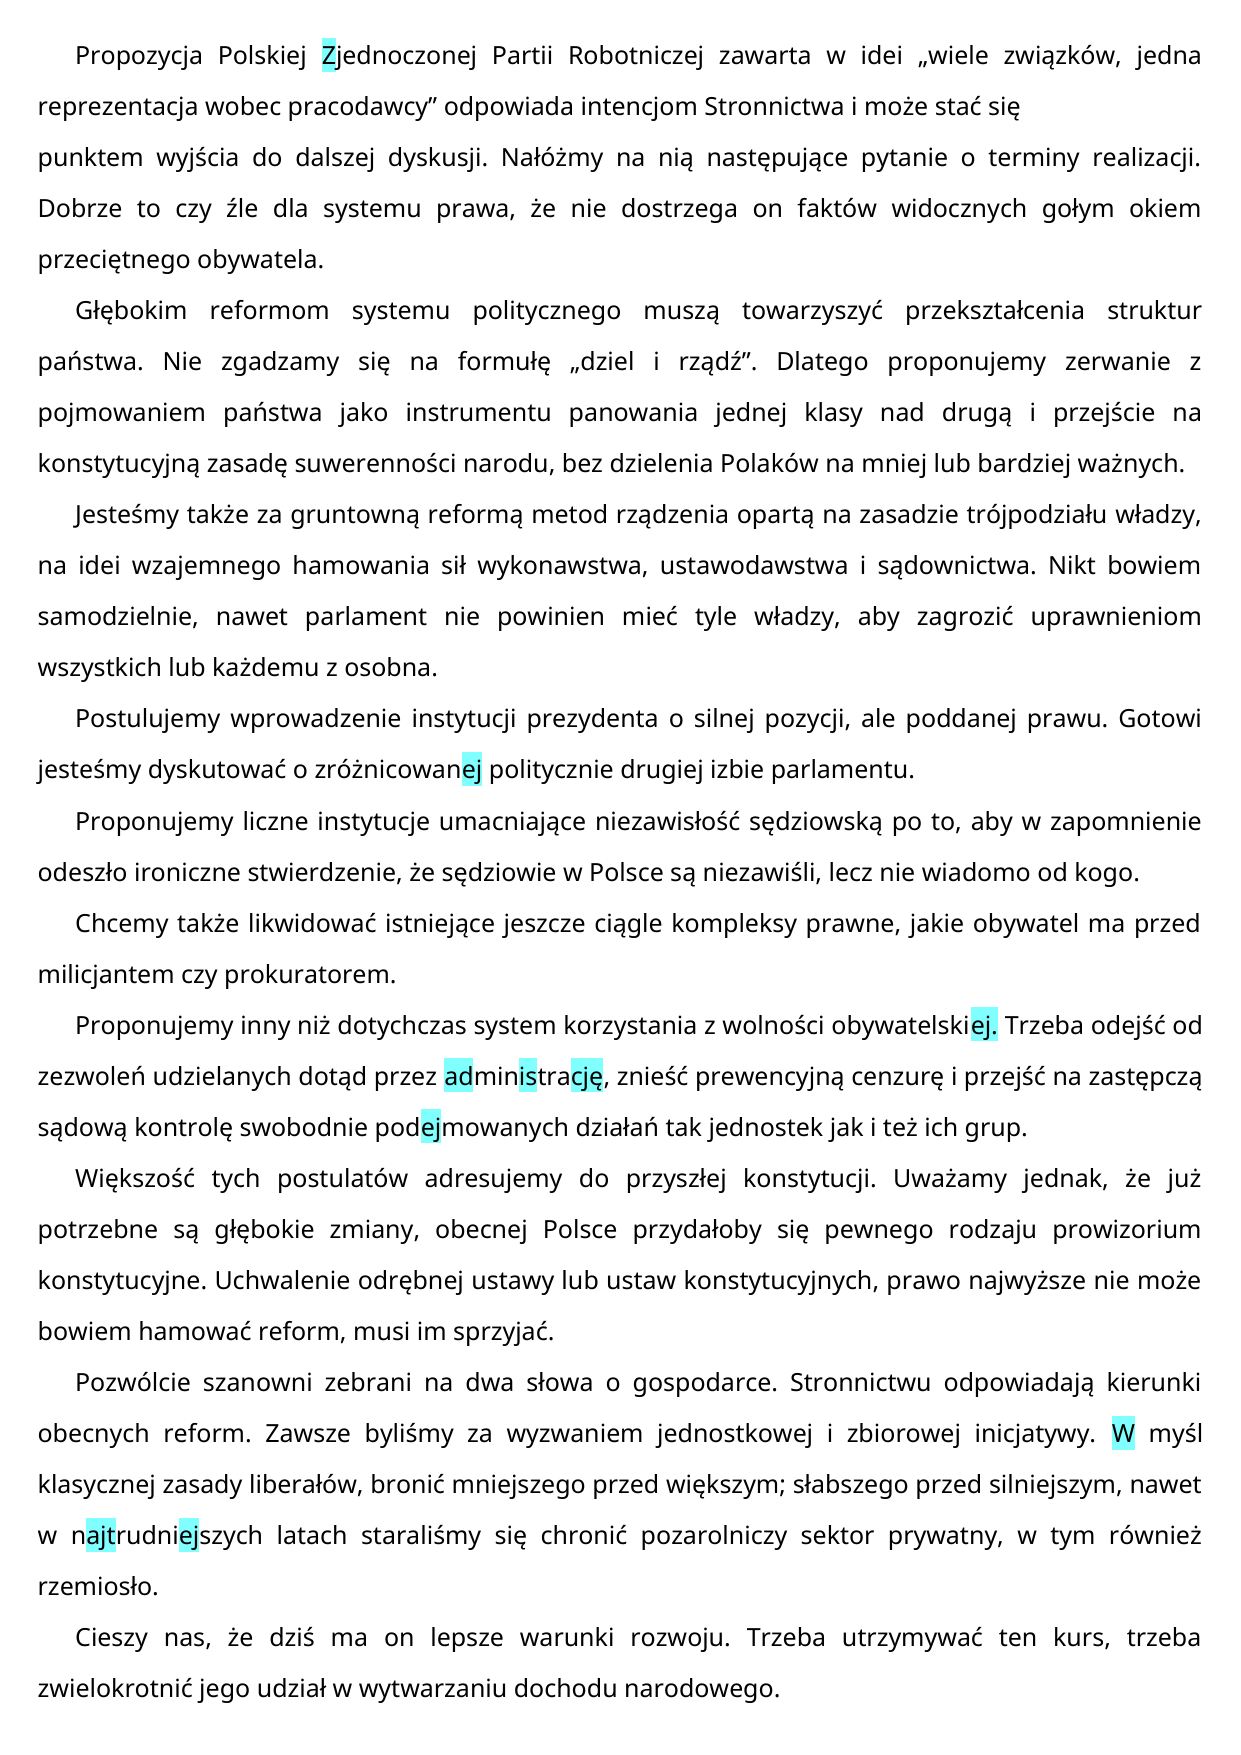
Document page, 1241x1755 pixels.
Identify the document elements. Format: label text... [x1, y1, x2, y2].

text Większość tych postulatów adresujemy do przyszłej konstytucji. Uważamy jednak, że już potrzebne są głębokie zmiany, obecnej Polsce przydałoby się pewnego rodzaju prowizorium konstytucyjne. Uchwalenie odrębnej ustawy lub ustaw konstytucyjnych, prawo najwyższe nie może bowiem hamować reform, musi im sprzyjać. [37, 1160, 1203, 1348]
text Proponujemy liczne instytucje umacniające niezawisłość sędziowską po to, aby w zapomnienie odeszło ironiczne stwierdzenie, że sędziowie w Polsce są niezawiśli, lecz nie wiadomo od kogo. [37, 803, 1203, 888]
text Cieszy nas, że dziś ma on lepsze warunki rozwoju. Trzeba utrzymywać ten kurs, trzeba zwielokrotnić jego udział w wytwarzaniu dochodu narodowego. [37, 1620, 1203, 1705]
text Jesteśmy także za gruntowną reformą metod rządzenia opartą na zasadzie trójpodziału władzy, na idei wzajemnego hamowania sił wykonawstwa, ustawodawstwa i sądownictwa. Nikt bowiem samodzielnie, nawet parlament nie powinien mieć tyle władzy, aby zagrozić uprawnieniom wszystkich lub każdemu z osobna. [37, 497, 1203, 684]
text Propozycja Polskiej Zjednoczonej Partii Robotniczej zawarta w idei „wiele związków, jedna reprezentacja wobec pracodawcy” odpowiada intencjom Stronnictwa i może stać się [37, 37, 1203, 123]
text punktem wyjścia do dalszej dyskusji. Nałóżmy na nią następujące pytanie o terminy realizacji. Dobrze to czy źle dla systemu prawa, że nie dostrzega on faktów widocznych gołym okiem przeciętnego obywatela. [37, 139, 1203, 276]
text Chcemy także likwidować istniejące jeszcze ciągle kompleksy prawne, jakie obywatel ma przed milicjantem czy prokuratorem. [37, 905, 1203, 990]
text Postulujemy wprowadzenie instytucji prezydenta o silnej pozycji, ale poddanej prawu. Gotowi jesteśmy dyskutować o zróżnicowanej politycznie drugiej izbie parlamentu. [37, 701, 1203, 786]
text Proponujemy inny niż dotychczas system korzystania z wolności obywatelskiej. Trzeba odejść od zezwoleń udzielanych dotąd przez administrację, znieść prewencyjną cenzurę i przejść na zastępczą sądową kontrolę swobodnie podejmowanych działań tak jednostek jak i też ich grup. [37, 1007, 1203, 1143]
text Głębokim reformom systemu politycznego muszą towarzyszyć przekształcenia struktur państwa. Nie zgadzamy się na formułę „dziel i rządź”. Dlatego proponujemy zerwanie z pojmowaniem państwa jako instrumentu panowania jednej klasy nad drugą i przejście na konstytucyjną zasadę suwerenności narodu, bez dzielenia Polaków na mniej lub bardziej ważnych. [37, 293, 1203, 480]
text Pozwólcie szanowni zebrani na dwa słowa o gospodarce. Stronnictwu odpowiadają kierunki obecnych reform. Zawsze byliśmy za wyzwaniem jednostkowej i zbiorowej inicjatywy. W myśl klasycznej zasady liberałów, bronić mniejszego przed większym; słabszego przed silniejszym, nawet w najtrudniejszych latach staraliśmy się chronić pozarolniczy sektor prywatny, w tym również rzemiosło. [37, 1364, 1203, 1603]
